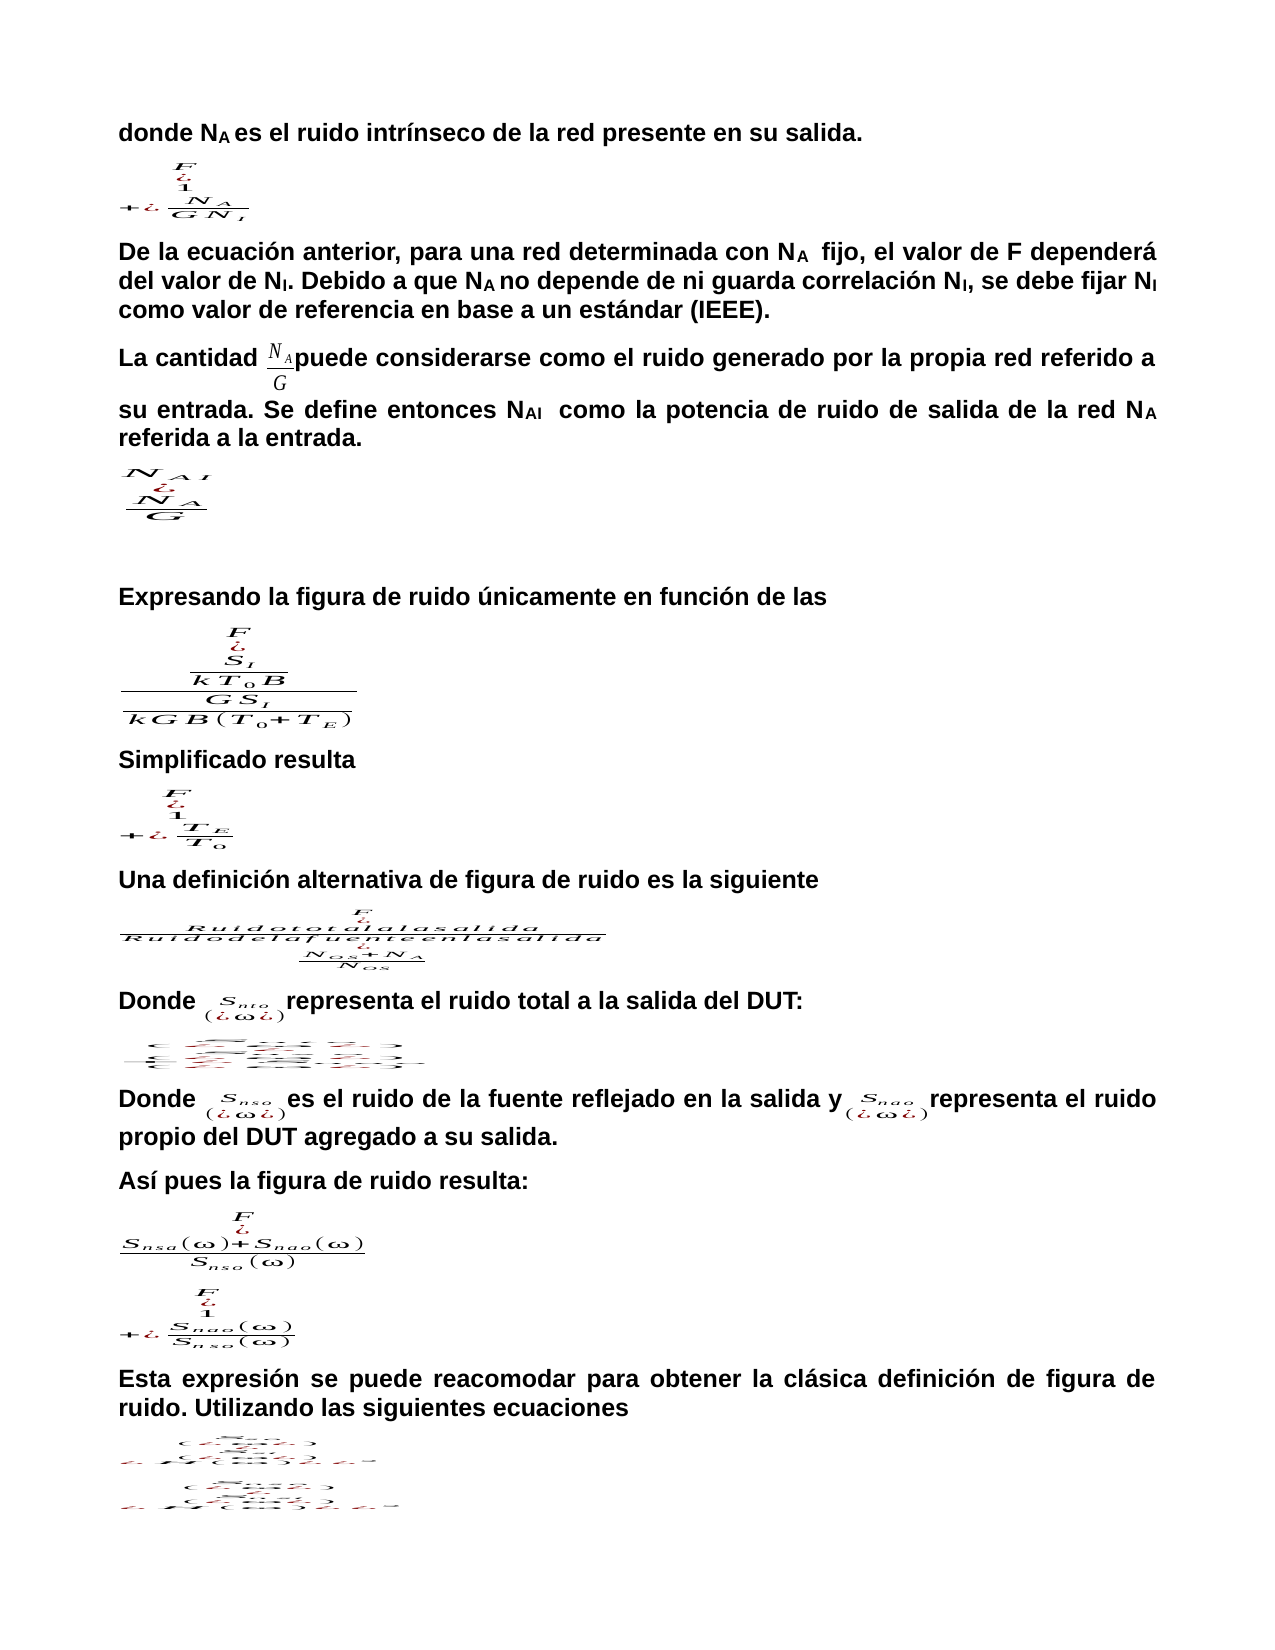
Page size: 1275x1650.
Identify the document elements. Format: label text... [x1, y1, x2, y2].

text Expresando la figura de ruido únicamente en función de las [118, 582, 1157, 610]
text De la ecuación anterior, para una red determinada con NA fijo, el valor de F dependerá del valor de NI. Debido a que NA no depende de ni guarda correlación NI, se debe fijar NI como valor de referencia en base a un estándar (IEEE). [118, 237, 1157, 324]
text donde NA es el ruido intrínseco de la red presente en su salida. [118, 118, 1157, 147]
text Simplificado resulta [118, 744, 1157, 773]
text Donde es el ruido de la fuente reflejado en la salida yrepresenta el ruido propio del DUT agregado a su salida. [118, 1084, 1157, 1151]
text Donde representa el ruido total a la salida del DUT: [118, 986, 1157, 1024]
text Esta expresión se puede reacomodar para obtener la clásica definición de figura de ruido. Utilizando las siguientes ecuaciones [118, 1364, 1157, 1421]
text La cantidad puede considerarse como el ruido generado por la propia red referido a su entrada. Se define entonces NAI como la potencia de ruido de salida de la red NA referida a la entrada. [118, 338, 1157, 452]
text Una definición alternativa de figura de ruido es la siguiente [118, 865, 1157, 894]
text Así pues la figura de ruido resulta: [118, 1166, 1157, 1194]
